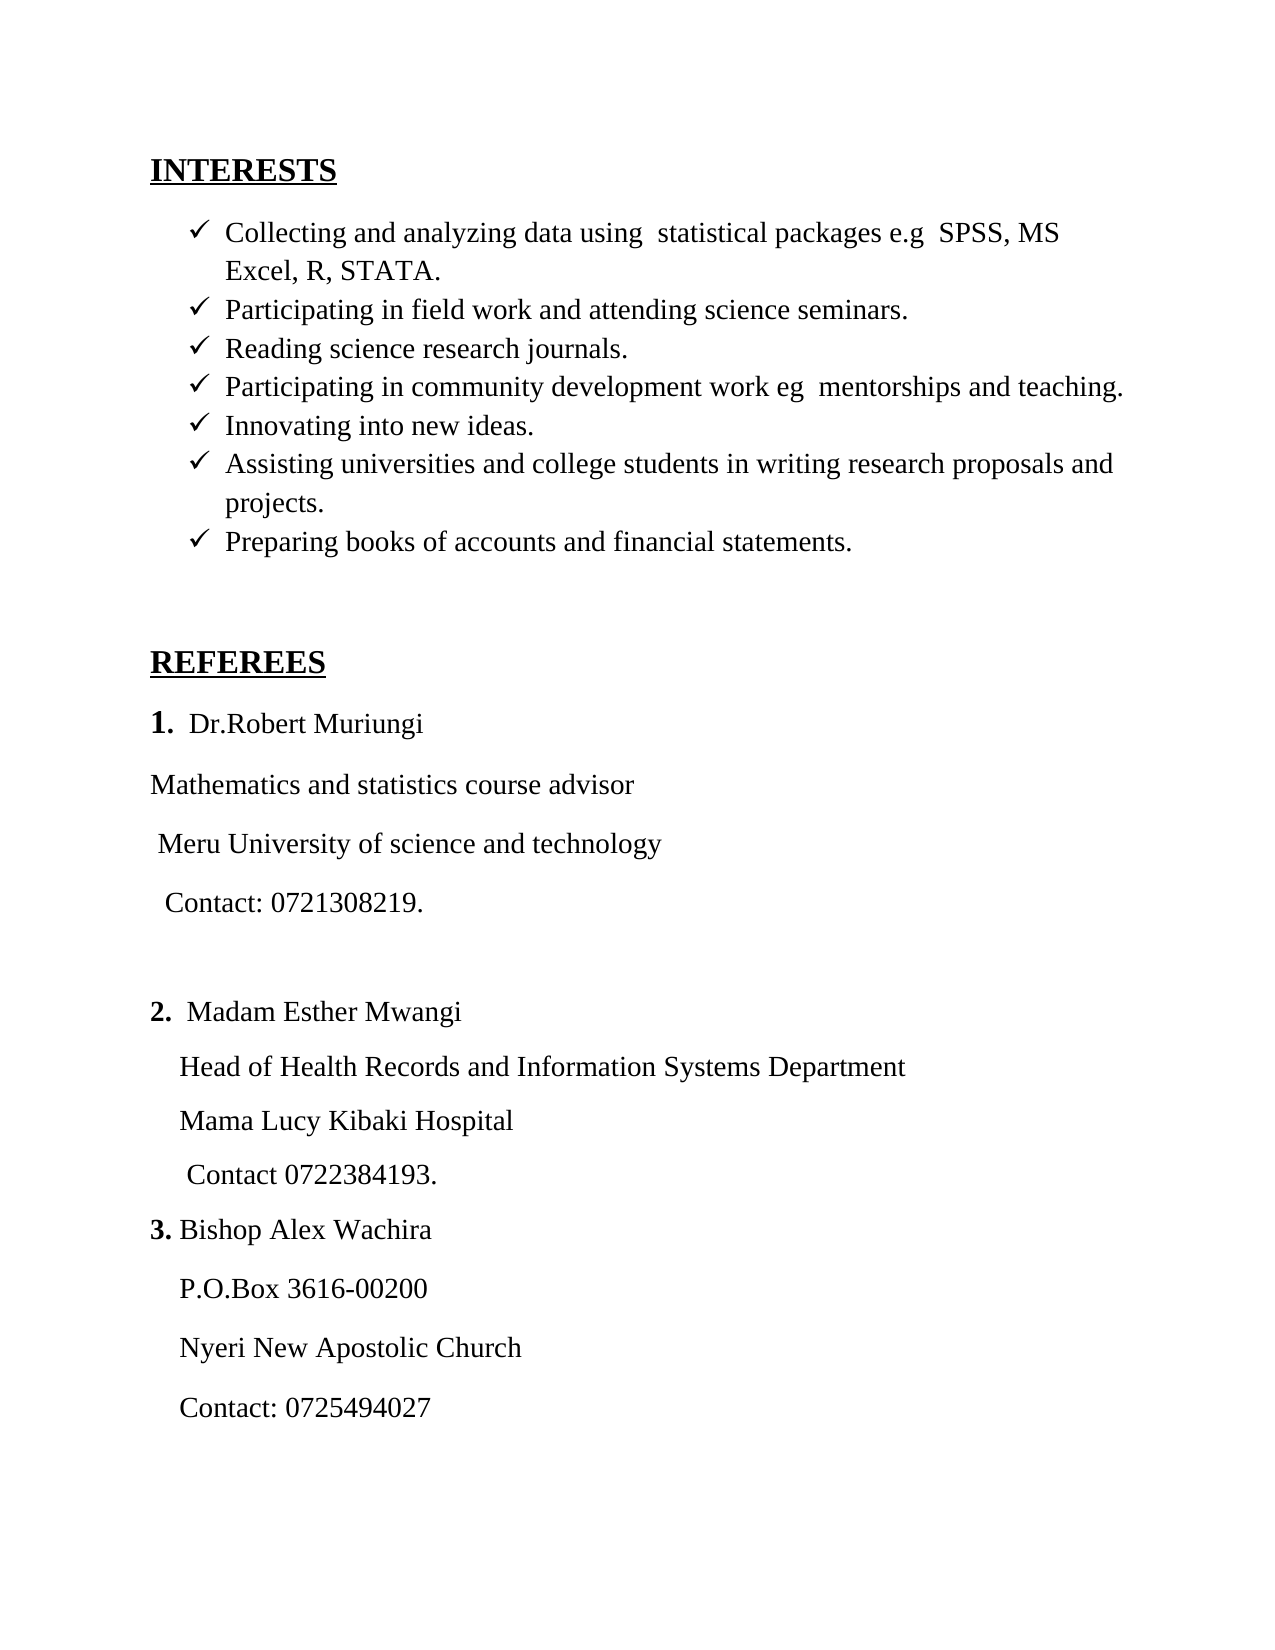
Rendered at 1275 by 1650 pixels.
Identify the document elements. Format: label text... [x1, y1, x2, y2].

text Head of Health Records and Information Systems Department [150, 1049, 1125, 1082]
text 3. Bishop Alex Wachira [150, 1212, 1125, 1245]
text 1. Dr.Robert Muriungi [150, 702, 1125, 740]
text REFEREES [150, 643, 1125, 681]
text Contact: 0721308219. [150, 886, 1125, 919]
text P.O.Box 3616-00200 [150, 1271, 1125, 1305]
text Meru University of science and technology [150, 826, 1125, 860]
list Reading science research journals. [187, 331, 1125, 364]
list Innovating into new ideas. [187, 408, 1125, 442]
list Participating in field work and attending science seminars. [187, 292, 1125, 326]
text 2. Madam Esther Mwangi [150, 994, 1125, 1028]
list Assisting universities and college students in writing research proposals and projects. [187, 447, 1125, 519]
list Participating in community development work eg mentorships and teaching. [187, 369, 1125, 403]
text INTERESTS [150, 150, 1125, 188]
text Mathematics and statistics course advisor [150, 767, 1125, 800]
text Nyeri New Apostolic Church [150, 1331, 1125, 1364]
list Preparing books of accounts and financial statements. [187, 524, 1125, 557]
list Collecting and analyzing data using statistical packages e.g SPSS, MS Excel, R, STATA. [187, 215, 1125, 287]
text Contact 0722384193. [150, 1157, 1125, 1191]
text Contact: 0725494027 [150, 1390, 1125, 1423]
text Mama Lucy Kibaki Hospital [150, 1103, 1125, 1137]
